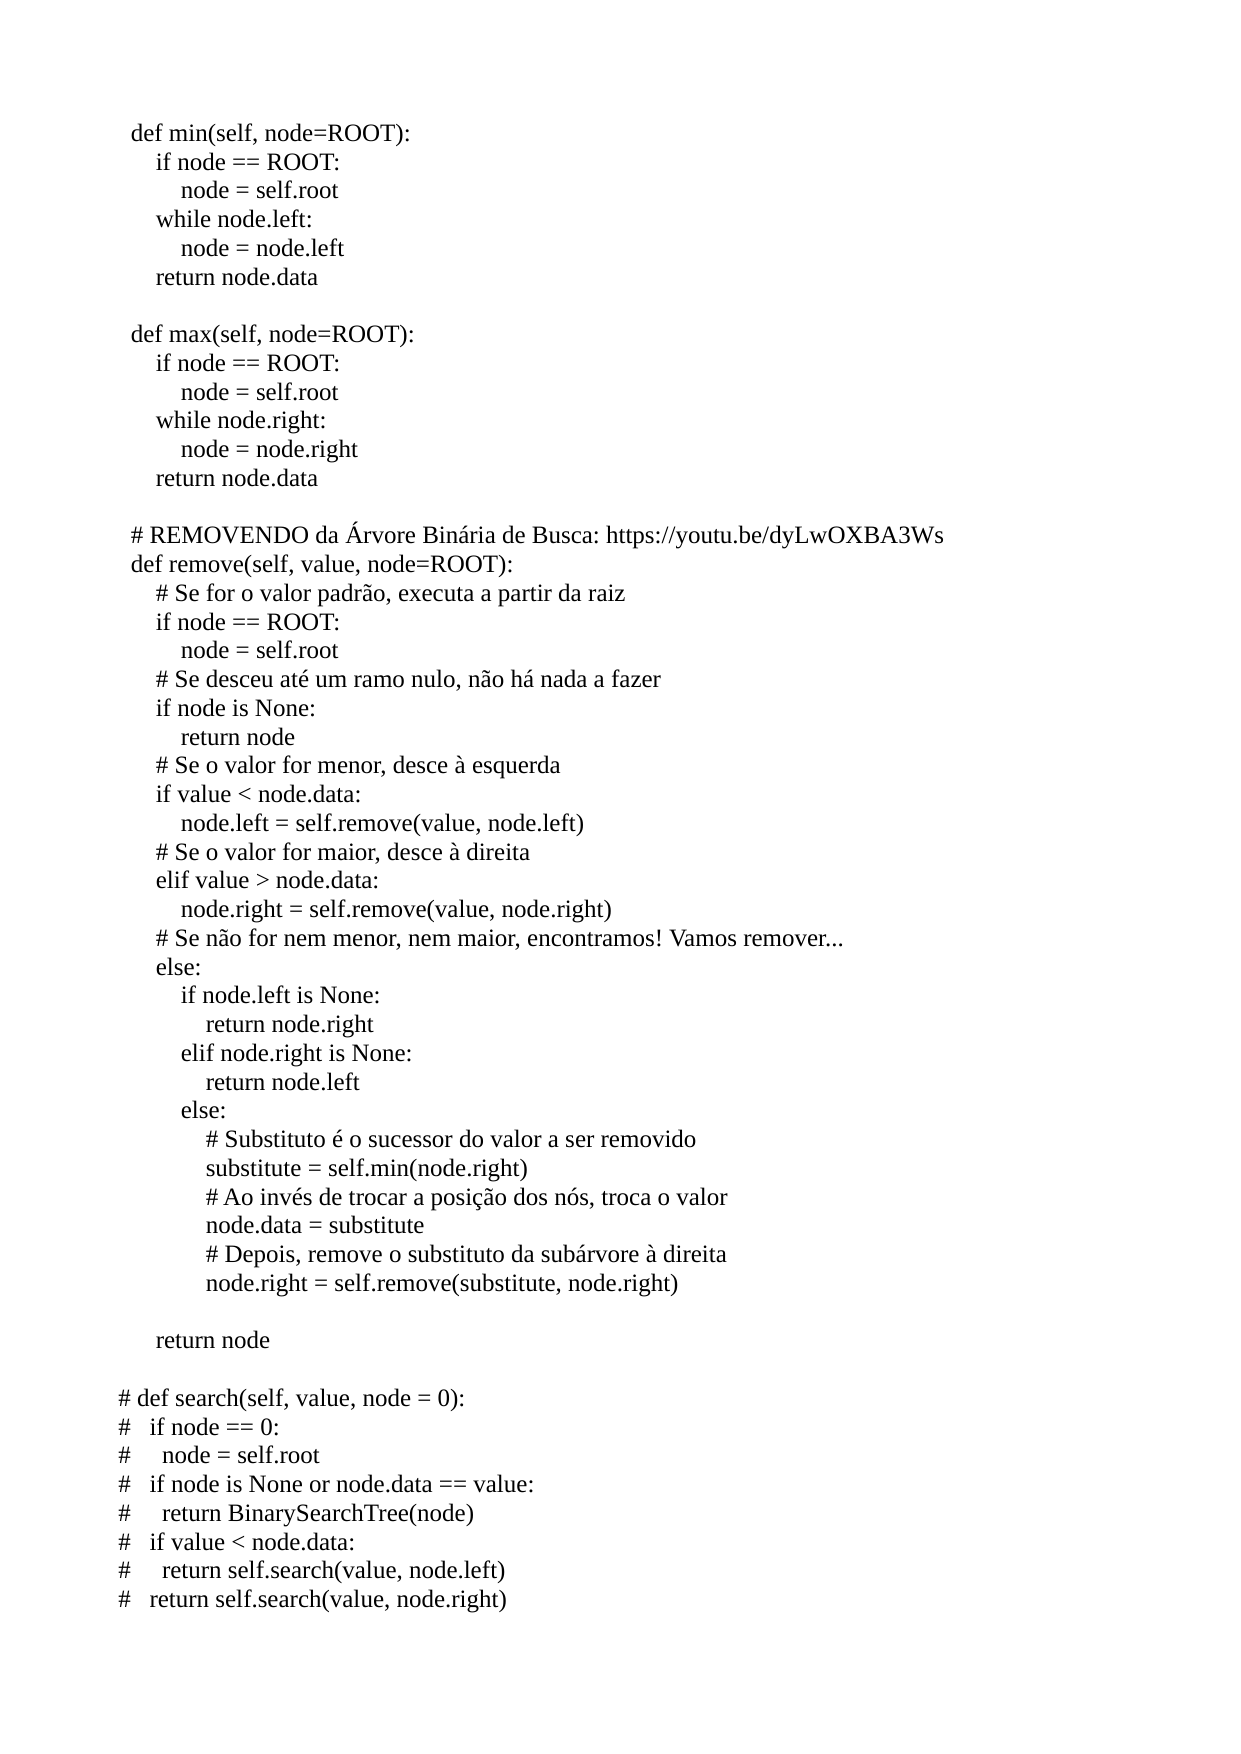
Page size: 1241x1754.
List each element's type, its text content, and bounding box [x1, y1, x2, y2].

text # Substituto é o sucessor do valor a ser removido [118, 1124, 1122, 1153]
text # return self.search(value, node.left) [118, 1556, 1122, 1584]
text if node is None: [118, 693, 1122, 722]
text node = node.left [118, 233, 1122, 262]
text if node.left is None: [118, 981, 1122, 1009]
text # node = self.root [118, 1441, 1122, 1469]
text # if node == 0: [118, 1412, 1122, 1441]
text node.data = substitute [118, 1211, 1122, 1239]
text # Se o valor for menor, desce à esquerda [118, 751, 1122, 779]
text node = self.root [118, 636, 1122, 664]
text # if node is None or node.data == value: [118, 1469, 1122, 1498]
text # Ao invés de trocar a posição dos nós, troca o valor [118, 1182, 1122, 1211]
text while node.left: [118, 204, 1122, 233]
text return node.left [118, 1067, 1122, 1096]
text def max(self, node=ROOT): [118, 319, 1122, 348]
text return node [118, 1326, 1122, 1354]
text node = self.root [118, 377, 1122, 406]
text return node.data [118, 463, 1122, 492]
text node.right = self.remove(value, node.right) [118, 894, 1122, 923]
text # return self.search(value, node.right) [118, 1584, 1122, 1613]
text # Se o valor for maior, desce à direita [118, 837, 1122, 866]
text # return BinarySearchTree(node) [118, 1498, 1122, 1527]
text else: [118, 952, 1122, 981]
text while node.right: [118, 406, 1122, 434]
text if node == ROOT: [118, 147, 1122, 176]
text # Se desceu até um ramo nulo, não há nada a fazer [118, 664, 1122, 693]
text node = self.root [118, 176, 1122, 204]
text return node [118, 722, 1122, 751]
text return node.data [118, 262, 1122, 291]
text # if value < node.data: [118, 1527, 1122, 1556]
text # REMOVENDO da Árvore Binária de Busca: https://youtu.be/dyLwOXBA3Ws [118, 521, 1122, 549]
text else: [118, 1096, 1122, 1124]
text if node == ROOT: [118, 348, 1122, 377]
text node.right = self.remove(substitute, node.right) [118, 1268, 1122, 1297]
text # Depois, remove o substituto da subárvore à direita [118, 1239, 1122, 1268]
text node = node.right [118, 434, 1122, 463]
text # Se for o valor padrão, executa a partir da raiz [118, 578, 1122, 607]
text return node.right [118, 1009, 1122, 1038]
text elif node.right is None: [118, 1038, 1122, 1067]
text def min(self, node=ROOT): [118, 118, 1122, 147]
text elif value > node.data: [118, 866, 1122, 894]
text # def search(self, value, node = 0): [118, 1383, 1122, 1412]
text substitute = self.min(node.right) [118, 1153, 1122, 1182]
text def remove(self, value, node=ROOT): [118, 549, 1122, 578]
text if node == ROOT: [118, 607, 1122, 636]
text # Se não for nem menor, nem maior, encontramos! Vamos remover... [118, 923, 1122, 952]
text node.left = self.remove(value, node.left) [118, 808, 1122, 837]
text if value < node.data: [118, 779, 1122, 808]
